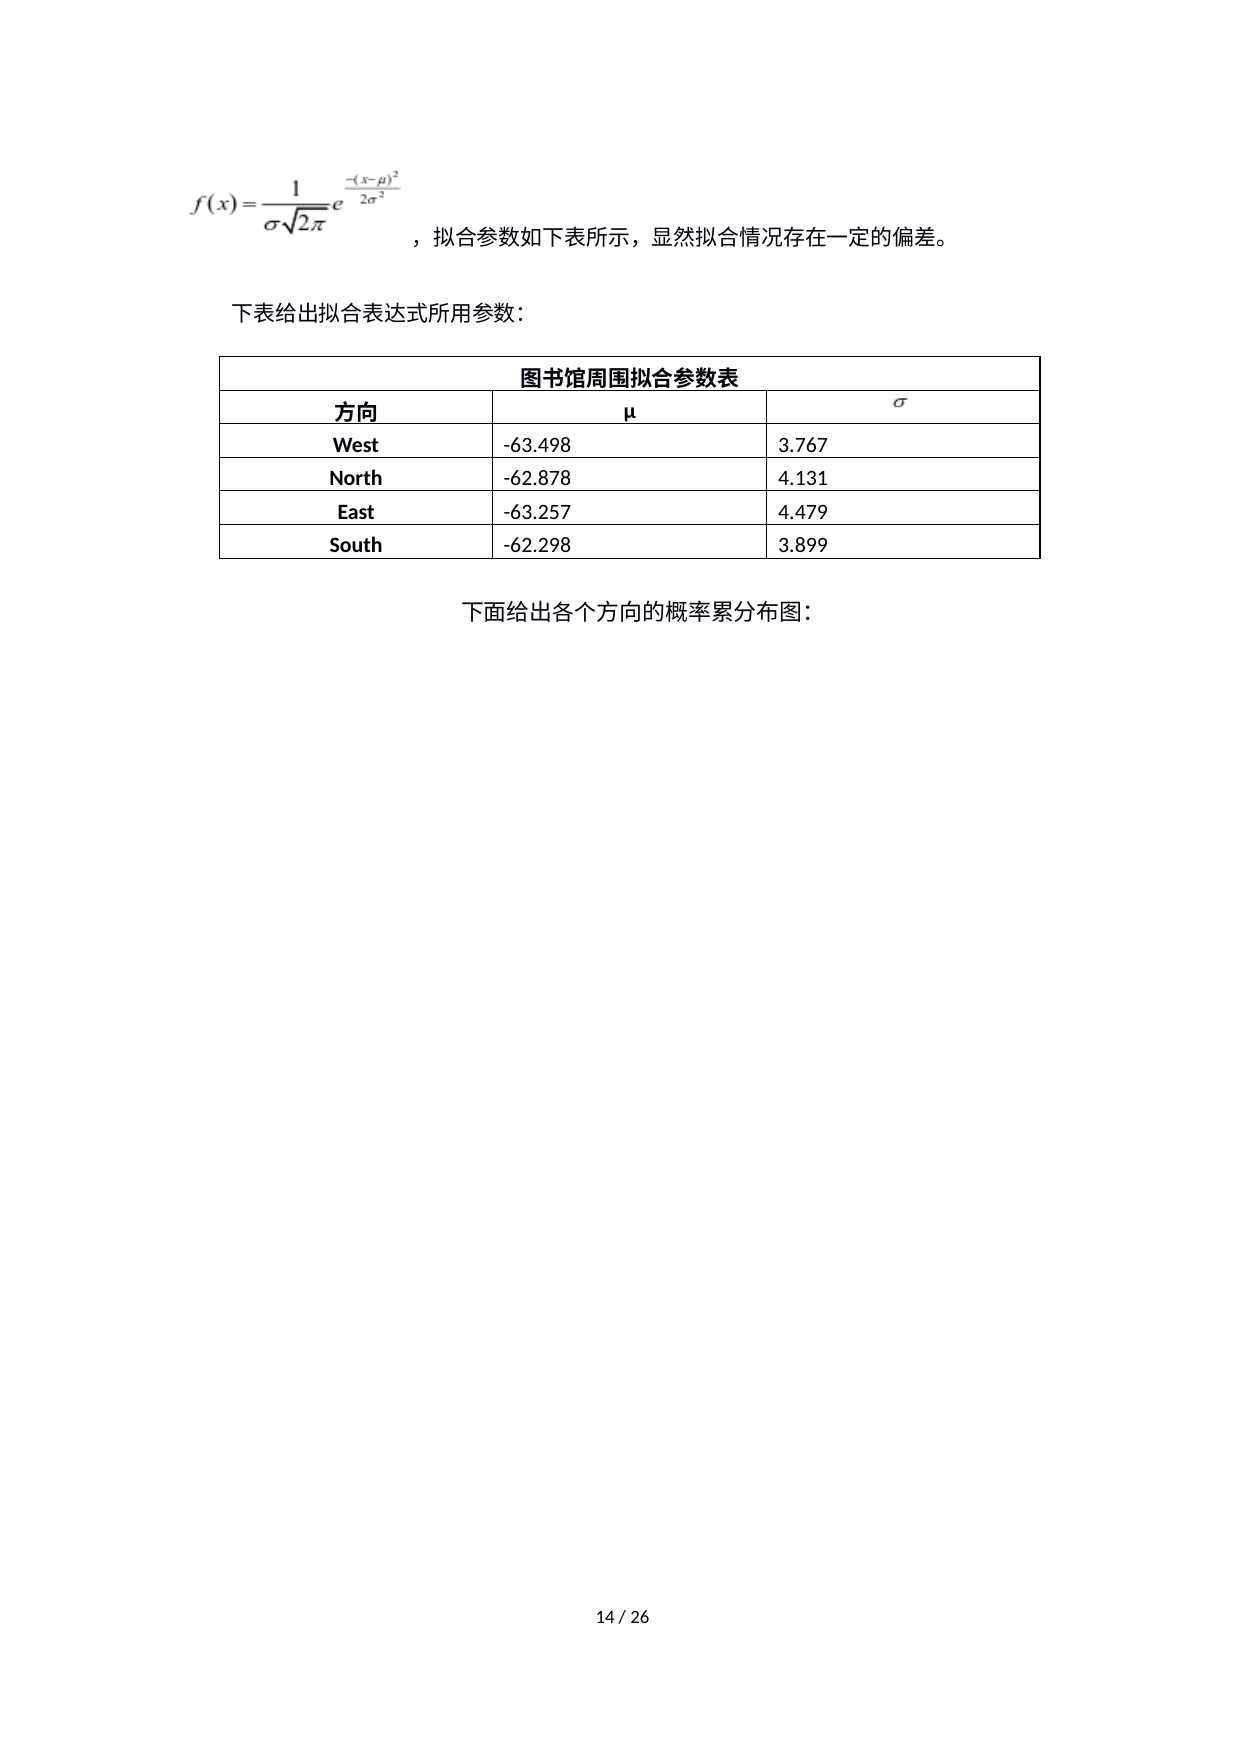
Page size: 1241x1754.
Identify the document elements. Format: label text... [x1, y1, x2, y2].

table_cell 4.131 [767, 458, 1039, 490]
table_cell 3.767 [767, 424, 1039, 457]
table_cell [767, 391, 1039, 423]
table_header 图书馆周围拟合参数表 [220, 357, 1039, 390]
table_cell 3.899 [767, 525, 1039, 557]
table_cell -63.257 [493, 491, 766, 524]
table_cell East [220, 491, 492, 524]
table_cell 4.479 [767, 491, 1039, 524]
table_cell μ [493, 391, 766, 423]
table_cell West [220, 424, 492, 457]
table_cell -62.298 [493, 525, 766, 557]
table_cell South [220, 525, 492, 557]
text 下表给出拟合表达式所用参数： [187, 292, 1053, 324]
text ，拟合参数如下表所示，显然拟合情况存在一定的偏差。 [187, 162, 1053, 259]
table_cell North [220, 458, 492, 490]
table_cell -62.878 [493, 458, 766, 490]
table_cell -63.498 [493, 424, 766, 457]
text 下面给出各个方向的概率累分布图： [187, 575, 1053, 640]
table_cell 方向 [220, 391, 492, 423]
